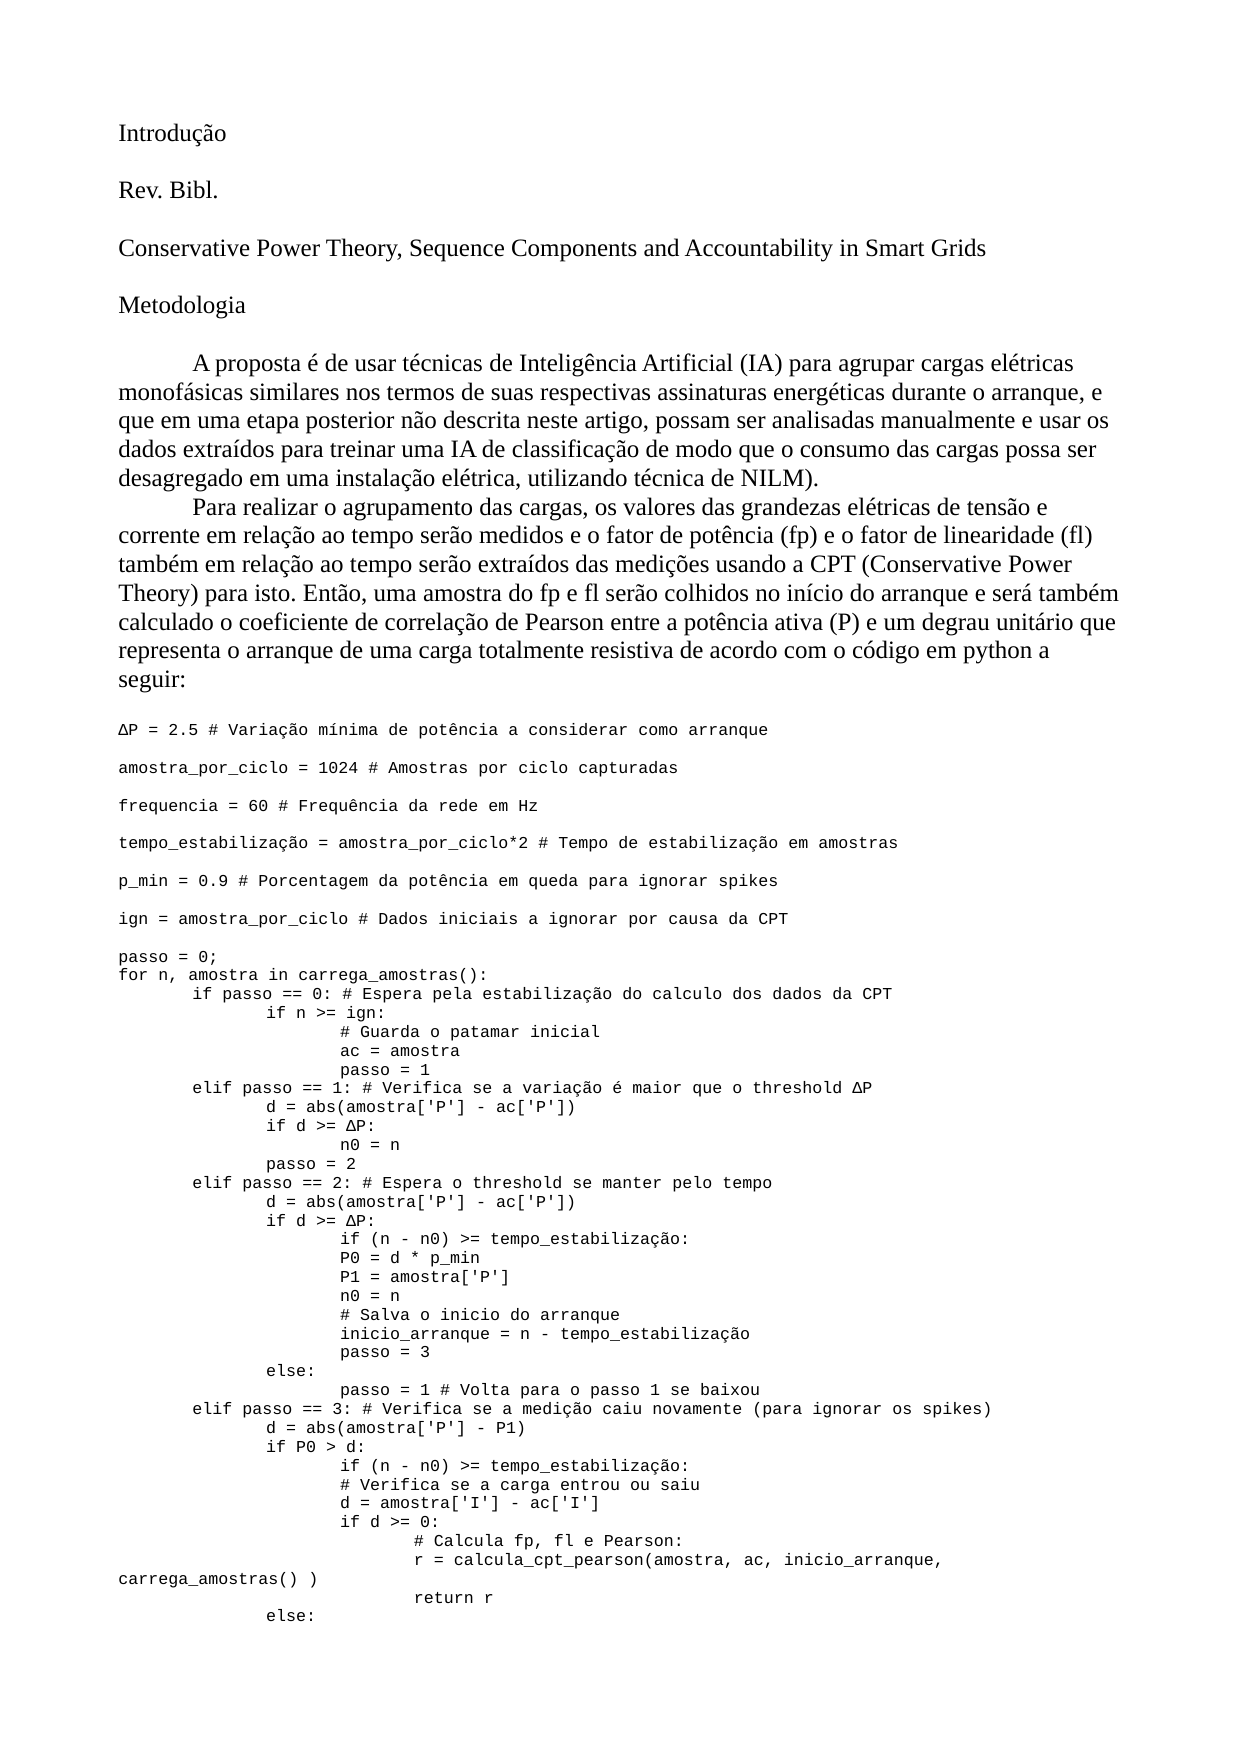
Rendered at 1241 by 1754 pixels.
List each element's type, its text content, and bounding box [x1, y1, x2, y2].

text amostra_por_ciclo = 1024 # Amostras por ciclo capturadas [118, 759, 1122, 778]
text if d >= ΔP: [118, 1212, 1122, 1231]
text # Calcula fp, fl e Pearson: [118, 1533, 1122, 1551]
text for n, amostra in carrega_amostras(): [118, 967, 1122, 986]
text p_min = 0.9 # Porcentagem da potência em queda para ignorar spikes [118, 873, 1122, 892]
text if (n - n0) >= tempo_estabilização: [118, 1231, 1122, 1250]
text passo = 3 [118, 1344, 1122, 1363]
text return r [118, 1589, 1122, 1608]
text d = amostra['I'] - ac['I'] [118, 1495, 1122, 1514]
text ΔP = 2.5 # Variação mínima de potência a considerar como arranque [118, 722, 1122, 741]
text ac = amostra [118, 1042, 1122, 1061]
text passo = 2 [118, 1156, 1122, 1174]
text if n >= ign: [118, 1005, 1122, 1023]
text elif passo == 1: # Verifica se a variação é maior que o threshold ΔP [118, 1080, 1122, 1099]
text if d >= 0: [118, 1514, 1122, 1533]
text d = abs(amostra['P'] - ac['P']) [118, 1099, 1122, 1118]
text ign = amostra_por_ciclo # Dados iniciais a ignorar por causa da CPT [118, 910, 1122, 929]
text if passo == 0: # Espera pela estabilização do calculo dos dados da CPT [118, 986, 1122, 1005]
text # Guarda o patamar inicial [118, 1023, 1122, 1042]
text Para realizar o agrupamento das cargas, os valores das grandezas elétricas de tensão e corrente em relação ao tempo serão medidos e o fator de potência (fp) e o fator de linearidade (fl) também em relação ao tempo serão extraídos das medições usando a CPT (Conservative Power Theory) para isto. Então, uma amostra do fp e fl serão colhidos no início do arranque e será também calculado o coeficiente de correlação de Pearson entre a potência ativa (P) e um degrau unitário que representa o arranque de uma carga totalmente resistiva de acordo com o código em python a seguir: [118, 492, 1122, 693]
text if (n - n0) >= tempo_estabilização: [118, 1457, 1122, 1476]
text else: [118, 1608, 1122, 1627]
text # Verifica se a carga entrou ou saiu [118, 1476, 1122, 1495]
text n0 = n [118, 1137, 1122, 1156]
text d = abs(amostra['P'] - ac['P']) [118, 1193, 1122, 1212]
text Rev. Bibl. [118, 176, 1122, 204]
text A proposta é de usar técnicas de Inteligência Artificial (IA) para agrupar cargas elétricas monofásicas similares nos termos de suas respectivas assinaturas energéticas durante o arranque, e que em uma etapa posterior não descrita neste artigo, possam ser analisadas manualmente e usar os dados extraídos para treinar uma IA de classificação de modo que o consumo das cargas possa ser desagregado em uma instalação elétrica, utilizando técnica de NILM). [118, 348, 1122, 492]
text # Salva o inicio do arranque [118, 1306, 1122, 1325]
text if P0 > d: [118, 1438, 1122, 1457]
text else: [118, 1363, 1122, 1382]
text P1 = amostra['P'] [118, 1269, 1122, 1287]
text elif passo == 2: # Espera o threshold se manter pelo tempo [118, 1174, 1122, 1193]
text passo = 1 [118, 1061, 1122, 1080]
text r = calcula_cpt_pearson(amostra, ac, inicio_arranque, carrega_amostras() ) [118, 1551, 1122, 1589]
text tempo_estabilização = amostra_por_ciclo*2 # Tempo de estabilização em amostras [118, 835, 1122, 854]
text if d >= ΔP: [118, 1118, 1122, 1137]
text P0 = d * p_min [118, 1250, 1122, 1269]
text Metodologia [118, 291, 1122, 319]
text passo = 1 # Volta para o passo 1 se baixou [118, 1382, 1122, 1401]
text Conservative Power Theory, Sequence Components and Accountability in Smart Grids [118, 233, 1122, 262]
text d = abs(amostra['P'] - P1) [118, 1419, 1122, 1438]
text n0 = n [118, 1287, 1122, 1306]
text inicio_arranque = n - tempo_estabilização [118, 1325, 1122, 1344]
text Introdução [118, 118, 1122, 147]
text passo = 0; [118, 948, 1122, 967]
text frequencia = 60 # Frequência da rede em Hz [118, 797, 1122, 816]
text elif passo == 3: # Verifica se a medição caiu novamente (para ignorar os spikes) [118, 1401, 1122, 1419]
